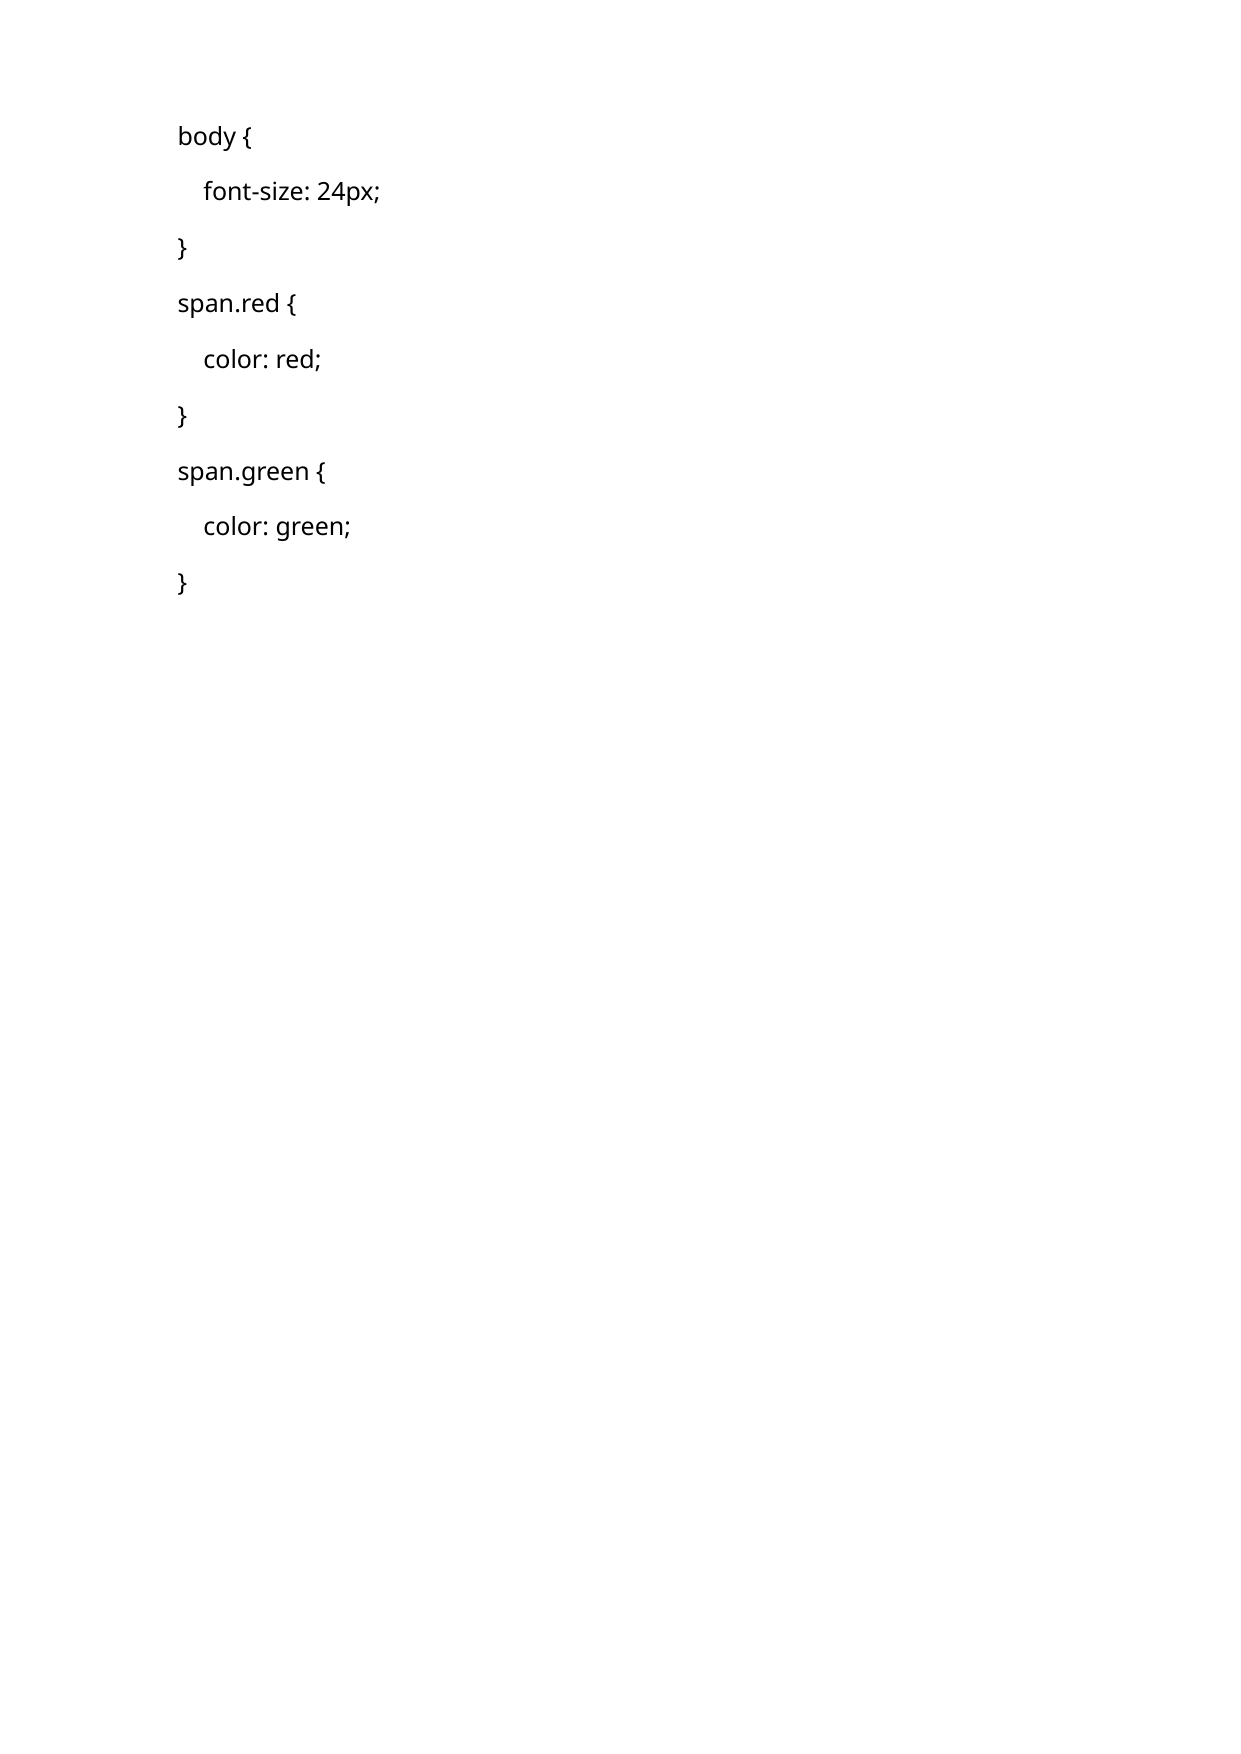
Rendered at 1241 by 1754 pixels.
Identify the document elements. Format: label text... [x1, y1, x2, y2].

text } [177, 565, 1152, 599]
text font-size: 24px; [177, 174, 1152, 208]
text span.green { [177, 453, 1152, 487]
text color: red; [177, 341, 1152, 376]
text } [177, 230, 1152, 264]
text body { [177, 118, 1152, 152]
text color: green; [177, 509, 1152, 543]
text span.red { [177, 286, 1152, 320]
text } [177, 397, 1152, 431]
